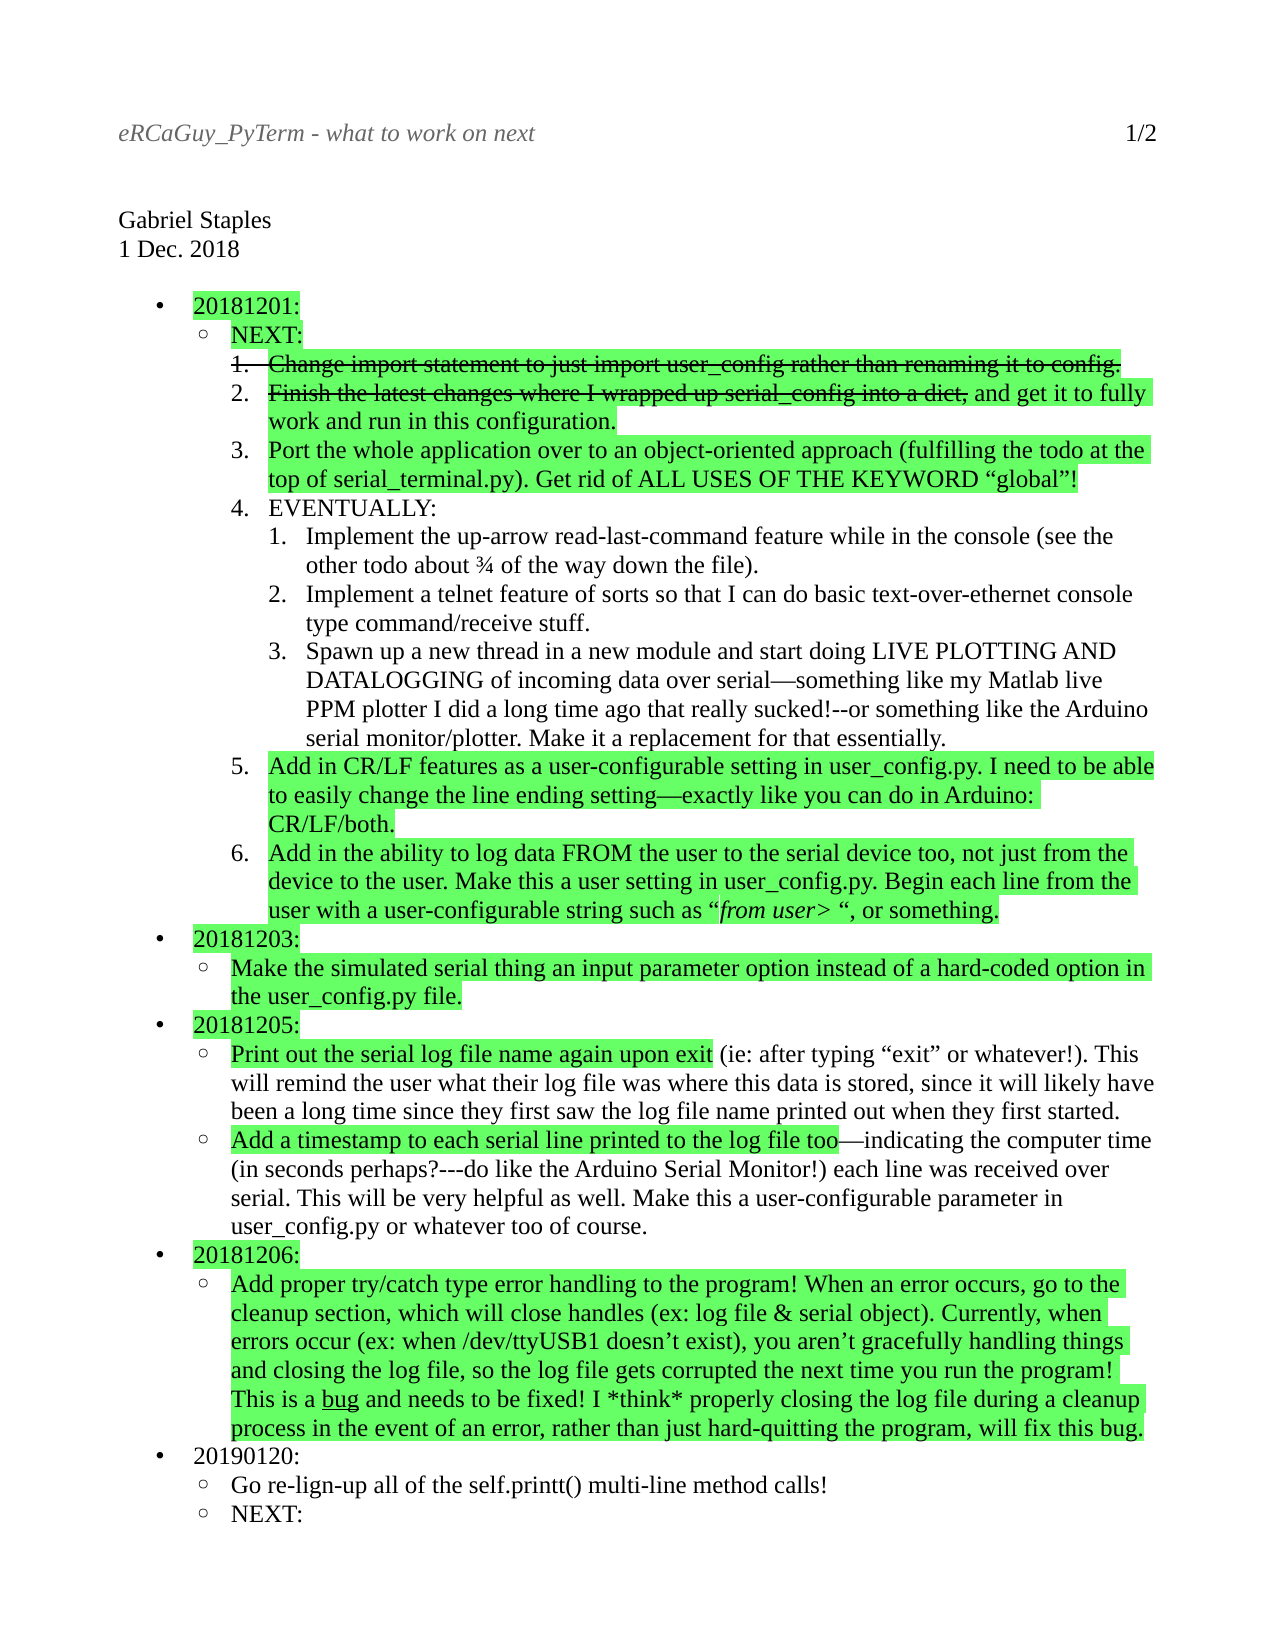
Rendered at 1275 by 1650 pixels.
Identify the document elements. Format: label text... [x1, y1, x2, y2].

list Print out the serial log file name again upon exit (ie: after typing “exit” or whatever!). This will remind the user what their log file was where this data is stored, since it will likely have been a long time since they first saw the log file name printed out when they first started. [193, 1039, 1157, 1125]
list 20181206: [156, 1240, 1157, 1269]
list Make the simulated serial thing an input parameter option instead of a hard-coded option in the user_config.py file. [193, 953, 1157, 1010]
list Finish the latest changes where I wrapped up serial_config into a dict, and get it to fully work and run in this configuration. [231, 378, 1157, 435]
list NEXT: [193, 1499, 1157, 1528]
list 20181201: [156, 291, 1157, 320]
list Go re-lign-up all of the self.printt() multi-line method calls! [193, 1470, 1157, 1499]
list Implement a telnet feature of sorts so that I can do basic text-over-ethernet console type command/receive stuff. [268, 579, 1157, 636]
text 1 Dec. 2018 [118, 234, 1157, 263]
list Add in CR/LF features as a user-configurable setting in user_config.py. I need to be able to easily change the line ending setting—exactly like you can do in Arduino: CR/LF/both. [231, 751, 1157, 838]
list Add a timestamp to each serial line printed to the log file too—indicating the computer time (in seconds perhaps?---do like the Arduino Serial Monitor!) each line was received over serial. This will be very helpful as well. Make this a user-configurable parameter in user_config.py or whatever too of course. [193, 1125, 1157, 1240]
list EVENTUALLY: [231, 493, 1157, 521]
list NEXT: [193, 320, 1157, 349]
list Add in the ability to log data FROM the user to the serial device too, not just from the device to the user. Make this a user setting in user_config.py. Begin each line from the user with a user-configurable string such as “from user> “, or something. [231, 838, 1157, 924]
list Port the whole application over to an object-oriented approach (fulfilling the todo at the top of serial_terminal.py). Get rid of ALL USES OF THE KEYWORD “global”! [231, 435, 1157, 493]
list Change import statement to just import user_config rather than renaming it to config. [231, 349, 1157, 378]
list Add proper try/catch type error handling to the program! When an error occurs, go to the cleanup section, which will close handles (ex: log file & serial object). Currently, when errors occur (ex: when /dev/ttyUSB1 doesn’t exist), you aren’t gracefully handling things and closing the log file, so the log file gets corrupted the next time you run the program! This is a bug and needs to be fixed! I *think* properly closing the log file during a cleanup process in the event of an error, rather than just hard-quitting the program, will fix this bug. [193, 1269, 1157, 1441]
text Gabriel Staples [118, 205, 1157, 234]
list 20190120: [156, 1441, 1157, 1470]
list Spawn up a new thread in a new module and start doing LIVE PLOTTING AND DATALOGGING of incoming data over serial—something like my Matlab live PPM plotter I did a long time ago that really sucked!--or something like the Arduino serial monitor/plotter. Make it a replacement for that essentially. [268, 636, 1157, 751]
list 20181203: [156, 924, 1157, 953]
list 20181205: [156, 1010, 1157, 1039]
list Implement the up-arrow read-last-command feature while in the console (see the other todo about ¾ of the way down the file). [268, 521, 1157, 579]
